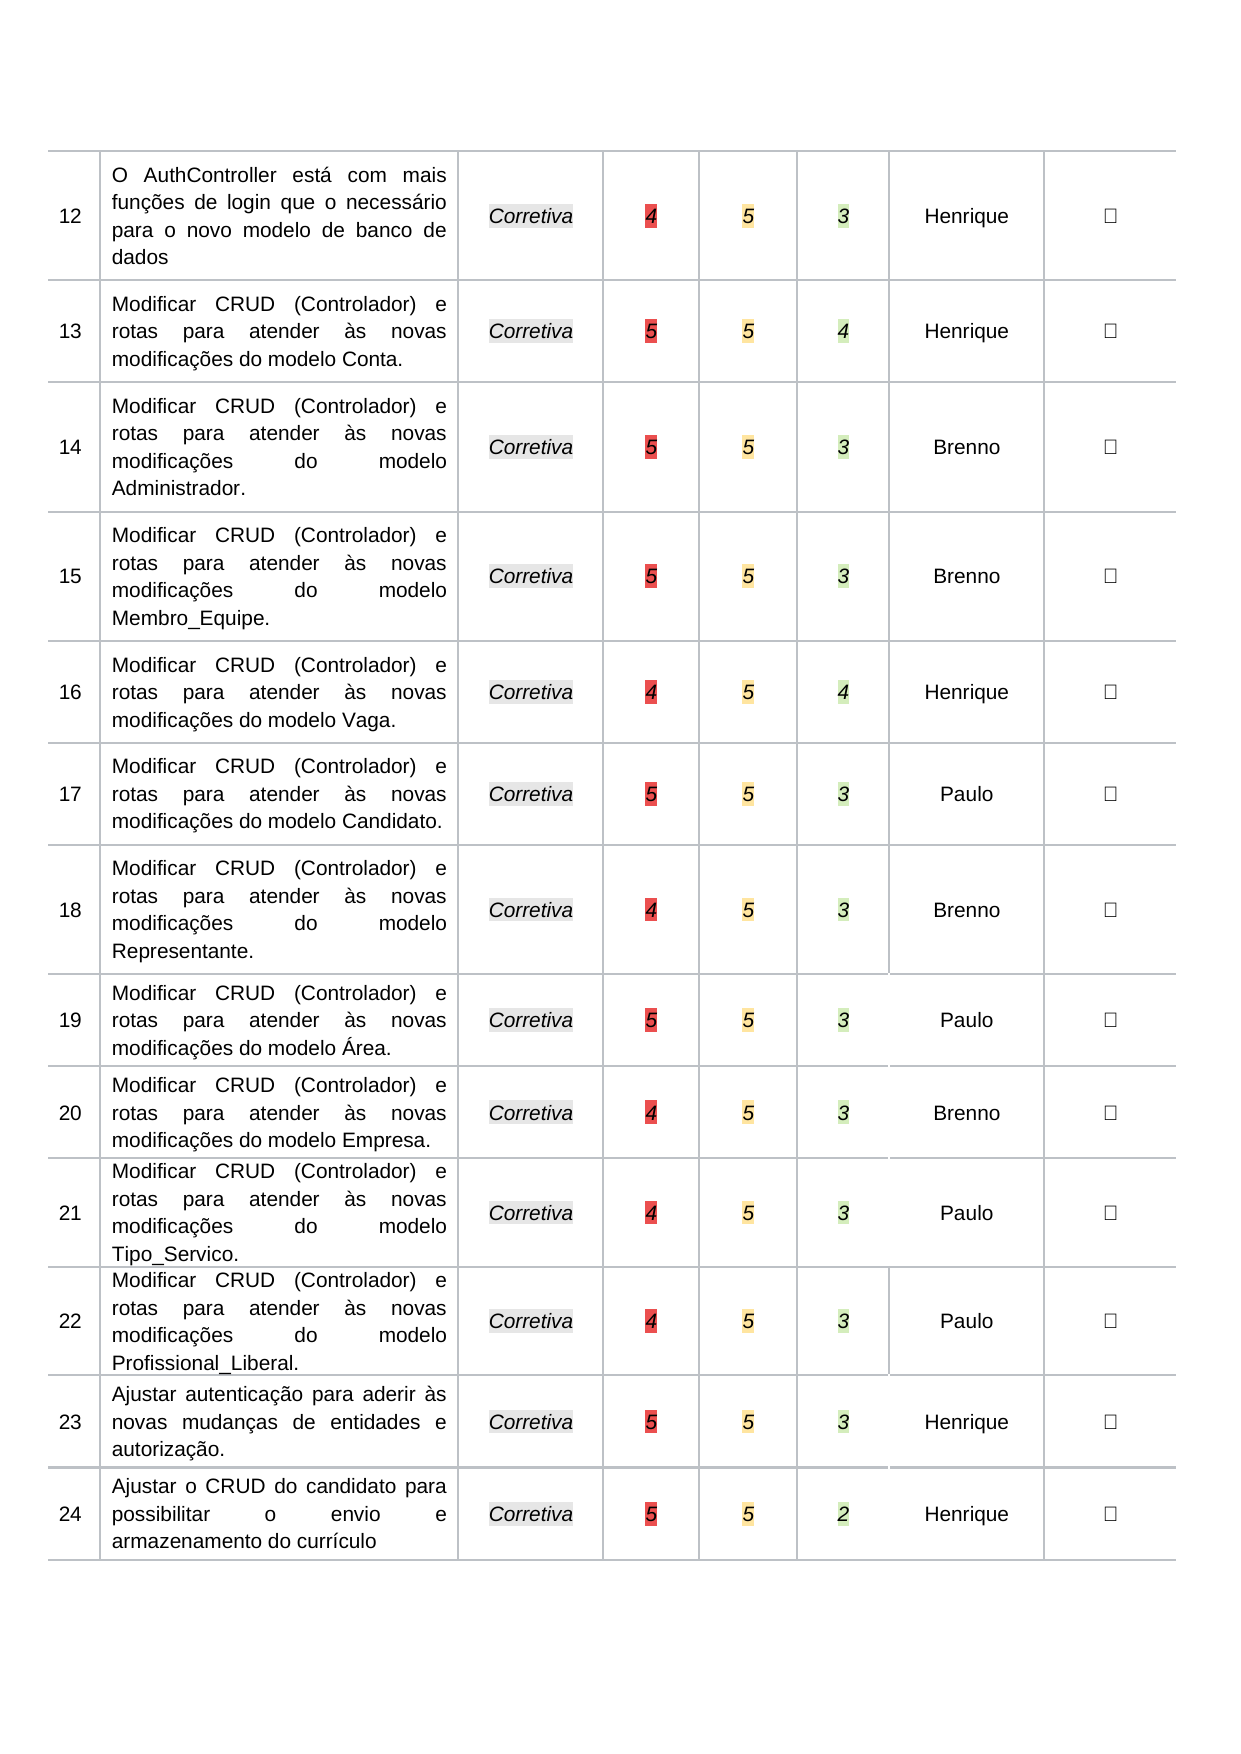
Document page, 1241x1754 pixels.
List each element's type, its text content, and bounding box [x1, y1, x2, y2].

table_cell Henrique [890, 281, 1043, 381]
table_cell 4 [798, 642, 888, 742]
table_cell 24 [48, 1469, 99, 1558]
table_cell 3 [798, 744, 888, 844]
table_cell 20 [48, 1067, 99, 1157]
table_cell 5 [700, 642, 796, 742]
table_cell ✅ [1045, 1469, 1176, 1558]
table_cell 4 [604, 152, 698, 279]
table_cell Corretiva [459, 642, 602, 742]
table_cell ✅ [1045, 1067, 1176, 1157]
table_cell ✅ [1045, 1159, 1176, 1266]
table_cell 17 [48, 744, 99, 844]
table_cell Corretiva [459, 1159, 602, 1266]
table_cell Henrique [890, 1469, 1043, 1558]
table_cell Modificar CRUD (Controlador) e rotas para atender às novas modificações do modelo Representante. [101, 846, 457, 973]
table_cell Henrique [890, 152, 1043, 279]
table_cell Corretiva [459, 1067, 602, 1157]
table_cell Corretiva [459, 744, 602, 844]
table_cell ✅ [1045, 152, 1176, 279]
table_cell Brenno [890, 513, 1043, 640]
table_cell Corretiva [459, 281, 602, 381]
table_cell 5 [700, 975, 796, 1065]
table_cell Corretiva [459, 513, 602, 640]
table_cell ✅ [1045, 642, 1176, 742]
table_cell Henrique [890, 1376, 1043, 1466]
table_cell Brenno [890, 846, 1043, 973]
table_cell 2 [798, 1469, 888, 1558]
table_cell 13 [48, 281, 99, 381]
table_cell 16 [48, 642, 99, 742]
table_cell 4 [604, 1159, 698, 1266]
table_cell Corretiva [459, 152, 602, 279]
table_cell Corretiva [459, 1268, 602, 1374]
table_cell 19 [48, 975, 99, 1065]
table_cell Corretiva [459, 383, 602, 511]
table_cell 5 [700, 1469, 796, 1558]
table_cell 5 [700, 513, 796, 640]
table_cell 5 [604, 1469, 698, 1558]
table_cell Ajustar o CRUD do candidato para possibilitar o envio e armazenamento do currículo [101, 1469, 457, 1558]
table_cell 12 [48, 152, 99, 279]
table_cell Modificar CRUD (Controlador) e rotas para atender às novas modificações do modelo Tipo_Servico. [101, 1159, 457, 1266]
table_cell Modificar CRUD (Controlador) e rotas para atender às novas modificações do modelo Membro_Equipe. [101, 513, 457, 640]
table_cell 5 [700, 383, 796, 511]
table_cell ✅ [1045, 846, 1176, 973]
table_cell 4 [604, 1268, 698, 1374]
table_cell 5 [700, 281, 796, 381]
table_cell 3 [798, 1268, 888, 1374]
table_cell 3 [798, 1376, 888, 1466]
table_cell 5 [604, 383, 698, 511]
table_cell ✅ [1045, 281, 1176, 381]
table_cell 5 [604, 513, 698, 640]
table_cell 5 [700, 744, 796, 844]
table_cell 14 [48, 383, 99, 511]
table_cell Paulo [890, 744, 1043, 844]
table_cell Modificar CRUD (Controlador) e rotas para atender às novas modificações do modelo Área. [101, 975, 457, 1065]
table_cell 5 [700, 1376, 796, 1466]
table_cell 3 [798, 1067, 888, 1157]
table_cell 5 [700, 152, 796, 279]
table_cell Modificar CRUD (Controlador) e rotas para atender às novas modificações do modelo Vaga. [101, 642, 457, 742]
table_cell ✅ [1045, 1268, 1176, 1374]
table_cell ✅ [1045, 744, 1176, 844]
table_cell Brenno [890, 1067, 1043, 1157]
table_cell Modificar CRUD (Controlador) e rotas para atender às novas modificações do modelo Empresa. [101, 1067, 457, 1157]
table_cell 5 [604, 975, 698, 1065]
table_cell Corretiva [459, 1376, 602, 1466]
table_cell 18 [48, 846, 99, 973]
table_cell ✅ [1045, 383, 1176, 511]
table_cell 4 [604, 846, 698, 973]
table_cell 5 [604, 281, 698, 381]
table_cell 5 [700, 846, 796, 973]
table_cell ✅ [1045, 975, 1176, 1065]
table_cell Paulo [890, 975, 1043, 1065]
table_cell Modificar CRUD (Controlador) e rotas para atender às novas modificações do modelo Administrador. [101, 383, 457, 511]
table_cell Modificar CRUD (Controlador) e rotas para atender às novas modificações do modelo Candidato. [101, 744, 457, 844]
table_cell 4 [604, 642, 698, 742]
table_cell 3 [798, 846, 888, 973]
table_cell 5 [604, 744, 698, 844]
table_cell Corretiva [459, 975, 602, 1065]
table_cell 5 [604, 1376, 698, 1466]
table_cell Henrique [890, 642, 1043, 742]
table_cell 4 [798, 281, 888, 381]
table_cell 5 [700, 1159, 796, 1266]
table_cell 3 [798, 383, 888, 511]
table_cell 5 [700, 1268, 796, 1374]
table_cell 22 [48, 1268, 99, 1374]
table_cell 3 [798, 152, 888, 279]
table_cell 5 [700, 1067, 796, 1157]
table_cell Modificar CRUD (Controlador) e rotas para atender às novas modificações do modelo Conta. [101, 281, 457, 381]
table_cell Paulo [890, 1268, 1043, 1374]
table_cell Corretiva [459, 846, 602, 973]
table_cell Paulo [890, 1159, 1043, 1266]
table_cell Corretiva [459, 1469, 602, 1558]
table_cell 3 [798, 513, 888, 640]
table_cell 23 [48, 1376, 99, 1466]
table_cell 3 [798, 1159, 888, 1266]
table_cell ✅ [1045, 513, 1176, 640]
table_cell O AuthController está com mais funções de login que o necessário para o novo modelo de banco de dados [101, 152, 457, 279]
table_cell Modificar CRUD (Controlador) e rotas para atender às novas modificações do modelo Profissional_Liberal. [101, 1268, 457, 1374]
table_cell 3 [798, 975, 888, 1065]
table_cell 4 [604, 1067, 698, 1157]
table_cell 21 [48, 1159, 99, 1266]
table_cell Brenno [890, 383, 1043, 511]
table_cell Ajustar autenticação para aderir às novas mudanças de entidades e autorização. [101, 1376, 457, 1466]
table_cell ✅ [1045, 1376, 1176, 1466]
table_cell 15 [48, 513, 99, 640]
